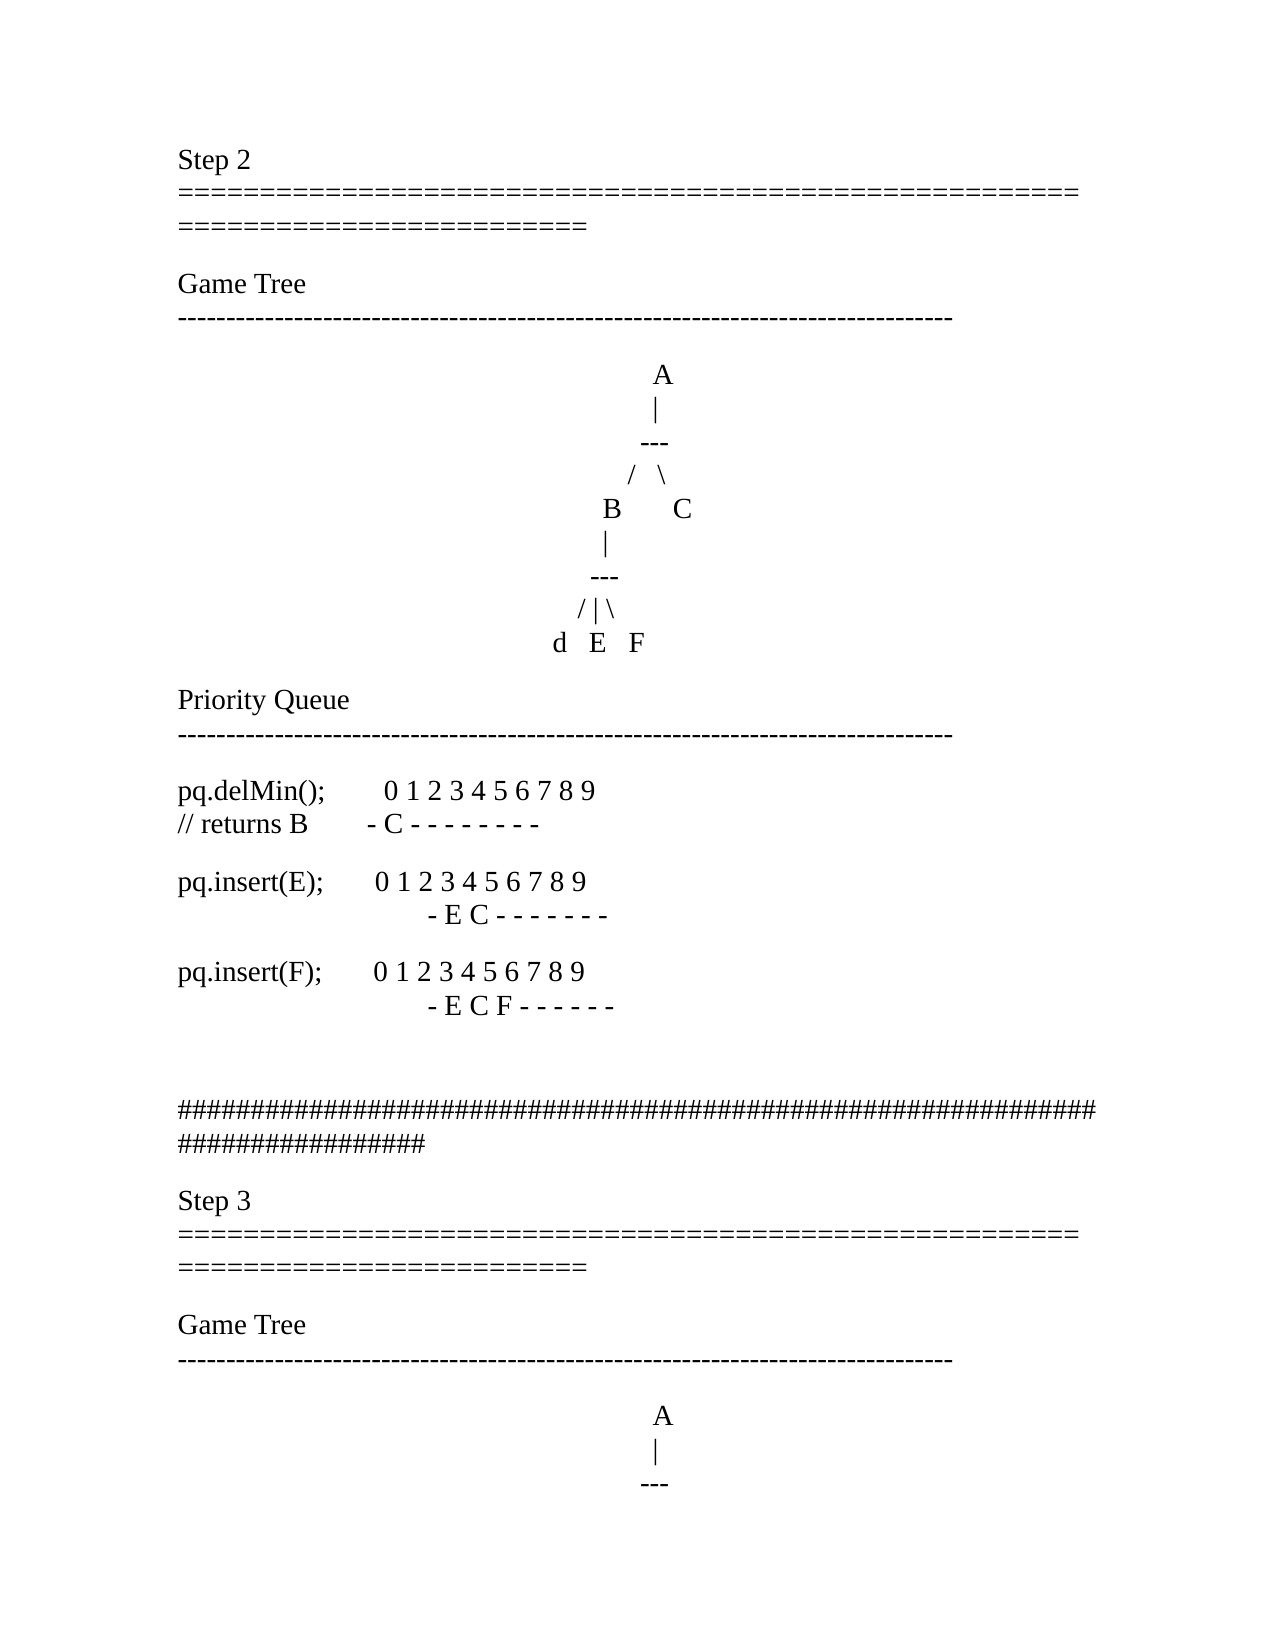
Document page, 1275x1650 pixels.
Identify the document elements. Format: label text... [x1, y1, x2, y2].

text ################################################################################ [177, 1092, 1098, 1159]
text Game Tree [177, 266, 1098, 299]
text d E F [177, 625, 1098, 659]
text Step 3 [177, 1183, 1098, 1217]
text --- [177, 424, 1098, 457]
text B C [177, 491, 1098, 524]
text | [177, 524, 1098, 558]
text Step 2 [177, 142, 1098, 175]
text A [177, 1398, 1098, 1432]
text --- [177, 558, 1098, 592]
text -------------------------------------------------------------------------------- [177, 299, 1098, 333]
text // returns B - C - - - - - - - - [177, 807, 1098, 840]
text | [177, 1432, 1098, 1465]
text - E C - - - - - - - [177, 897, 1098, 931]
text / | \ [177, 592, 1098, 625]
text -------------------------------------------------------------------------------- [177, 716, 1098, 749]
text A [177, 357, 1098, 390]
text Priority Queue [177, 682, 1098, 716]
text --- [177, 1465, 1098, 1499]
text - E C F - - - - - - [177, 988, 1098, 1022]
text | [177, 390, 1098, 424]
text / \ [177, 457, 1098, 491]
text Game Tree [177, 1307, 1098, 1341]
text pq.insert(F); 0 1 2 3 4 5 6 7 8 9 [177, 954, 1098, 988]
text pq.insert(E); 0 1 2 3 4 5 6 7 8 9 [177, 864, 1098, 897]
text pq.delMin(); 0 1 2 3 4 5 6 7 8 9 [177, 773, 1098, 807]
text ================================================================================ [177, 175, 1098, 242]
text -------------------------------------------------------------------------------- [177, 1341, 1098, 1374]
text ================================================================================ [177, 1217, 1098, 1284]
